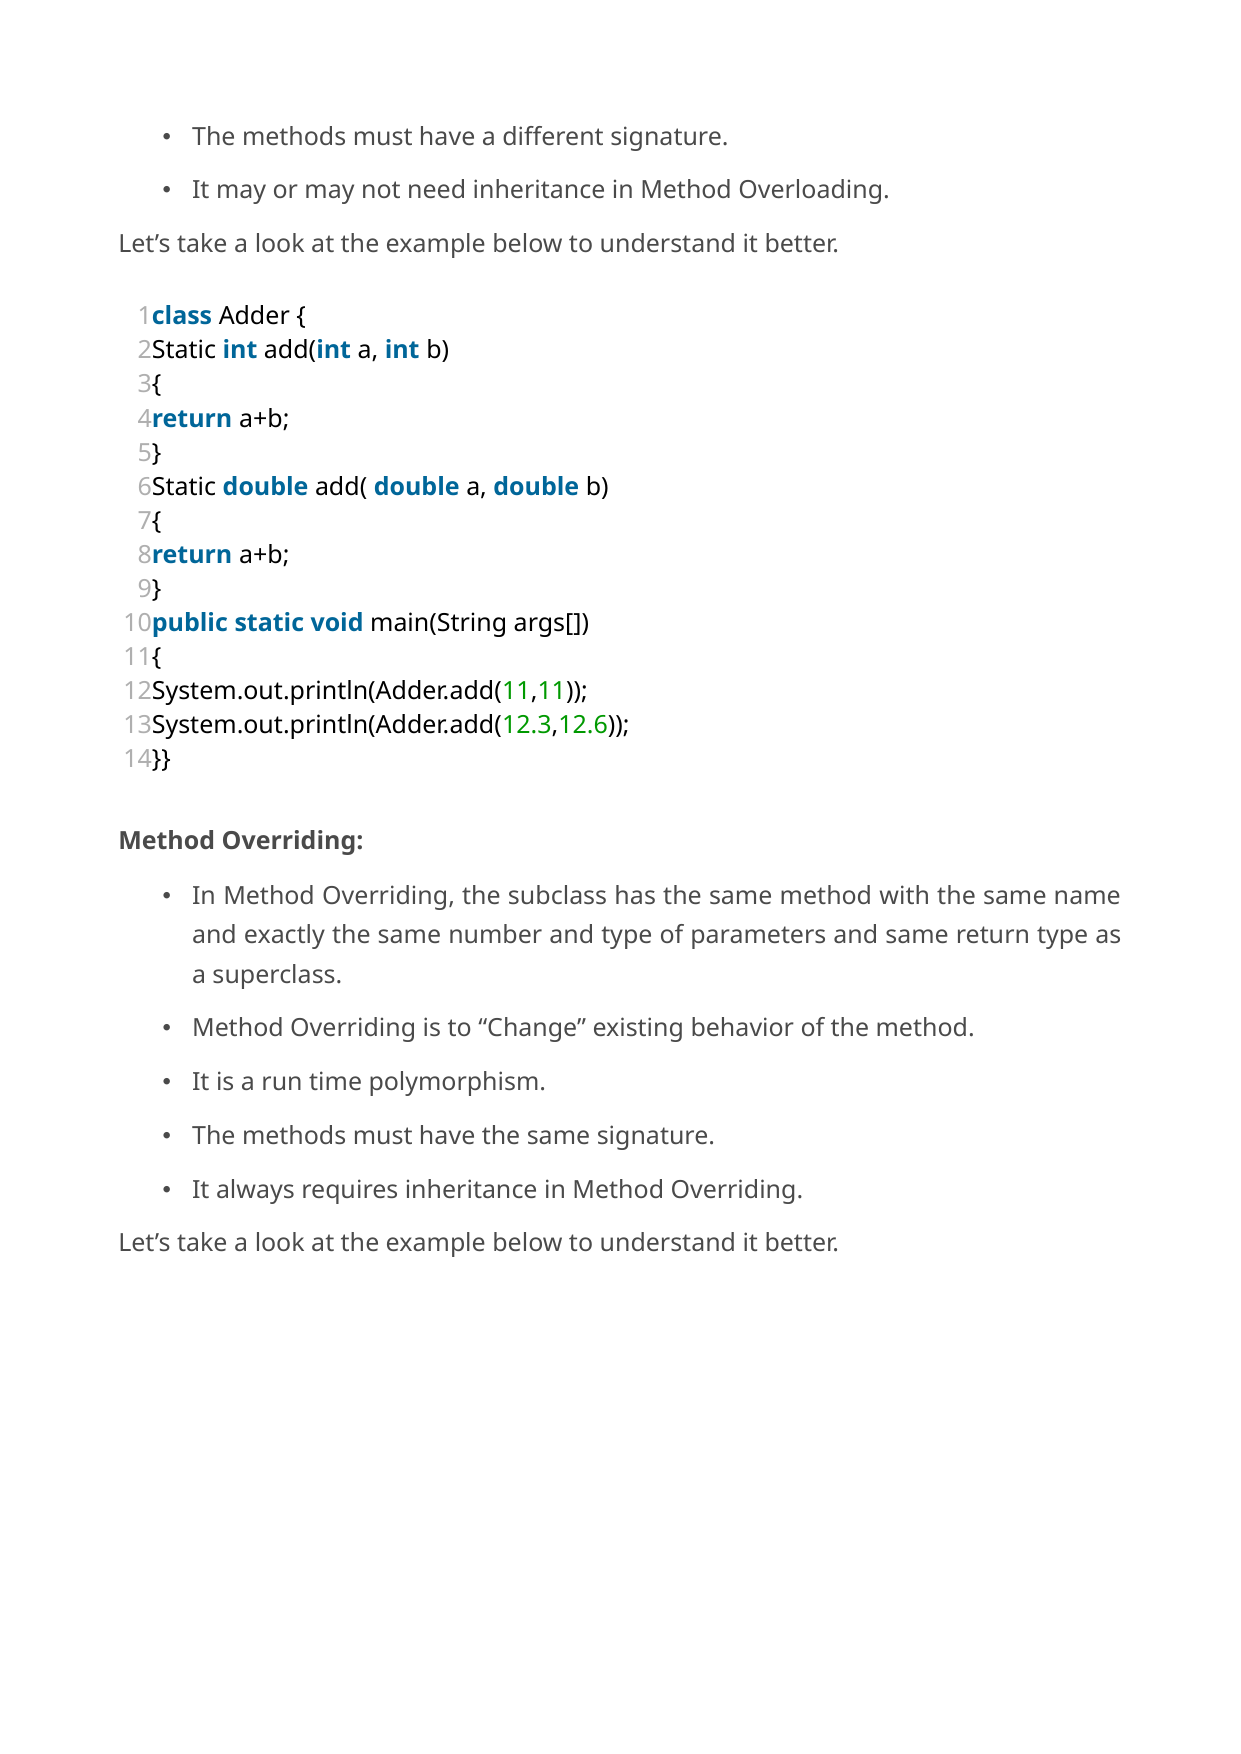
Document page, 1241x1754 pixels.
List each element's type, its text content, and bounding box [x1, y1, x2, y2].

list The methods must have the same signature. [162, 1117, 1122, 1152]
table_header class Adder { Static int add(int a, int b) { return a+b; } Static double add( double a, double b) { return a+b; } public static void main(String args[]) { System.out.println(Adder.add(11,11)); System.out.println(Adder.add(12.3,12.6)); }} [152, 298, 676, 775]
list It may or may not need inheritance in Method Overloading. [162, 172, 1122, 206]
text Let’s take a look at the example below to understand it better. [118, 226, 1122, 260]
list It is a run time polymorphism. [162, 1064, 1122, 1098]
list It always requires inheritance in Method Overriding. [162, 1171, 1122, 1205]
list In Method Overriding, the subclass has the same method with the same name and exactly the same number and type of parameters and same return type as a superclass. [162, 878, 1122, 990]
list The methods must have a different signature. [162, 118, 1122, 152]
table_header 1 2 3 4 5 6 7 8 9 10 11 12 13 14 [118, 298, 152, 775]
list Method Overriding is to “Change” existing behavior of the method. [162, 1010, 1122, 1044]
text Let’s take a look at the example below to understand it better. [118, 1225, 1122, 1259]
subtitle Method Overriding: [118, 822, 1122, 857]
